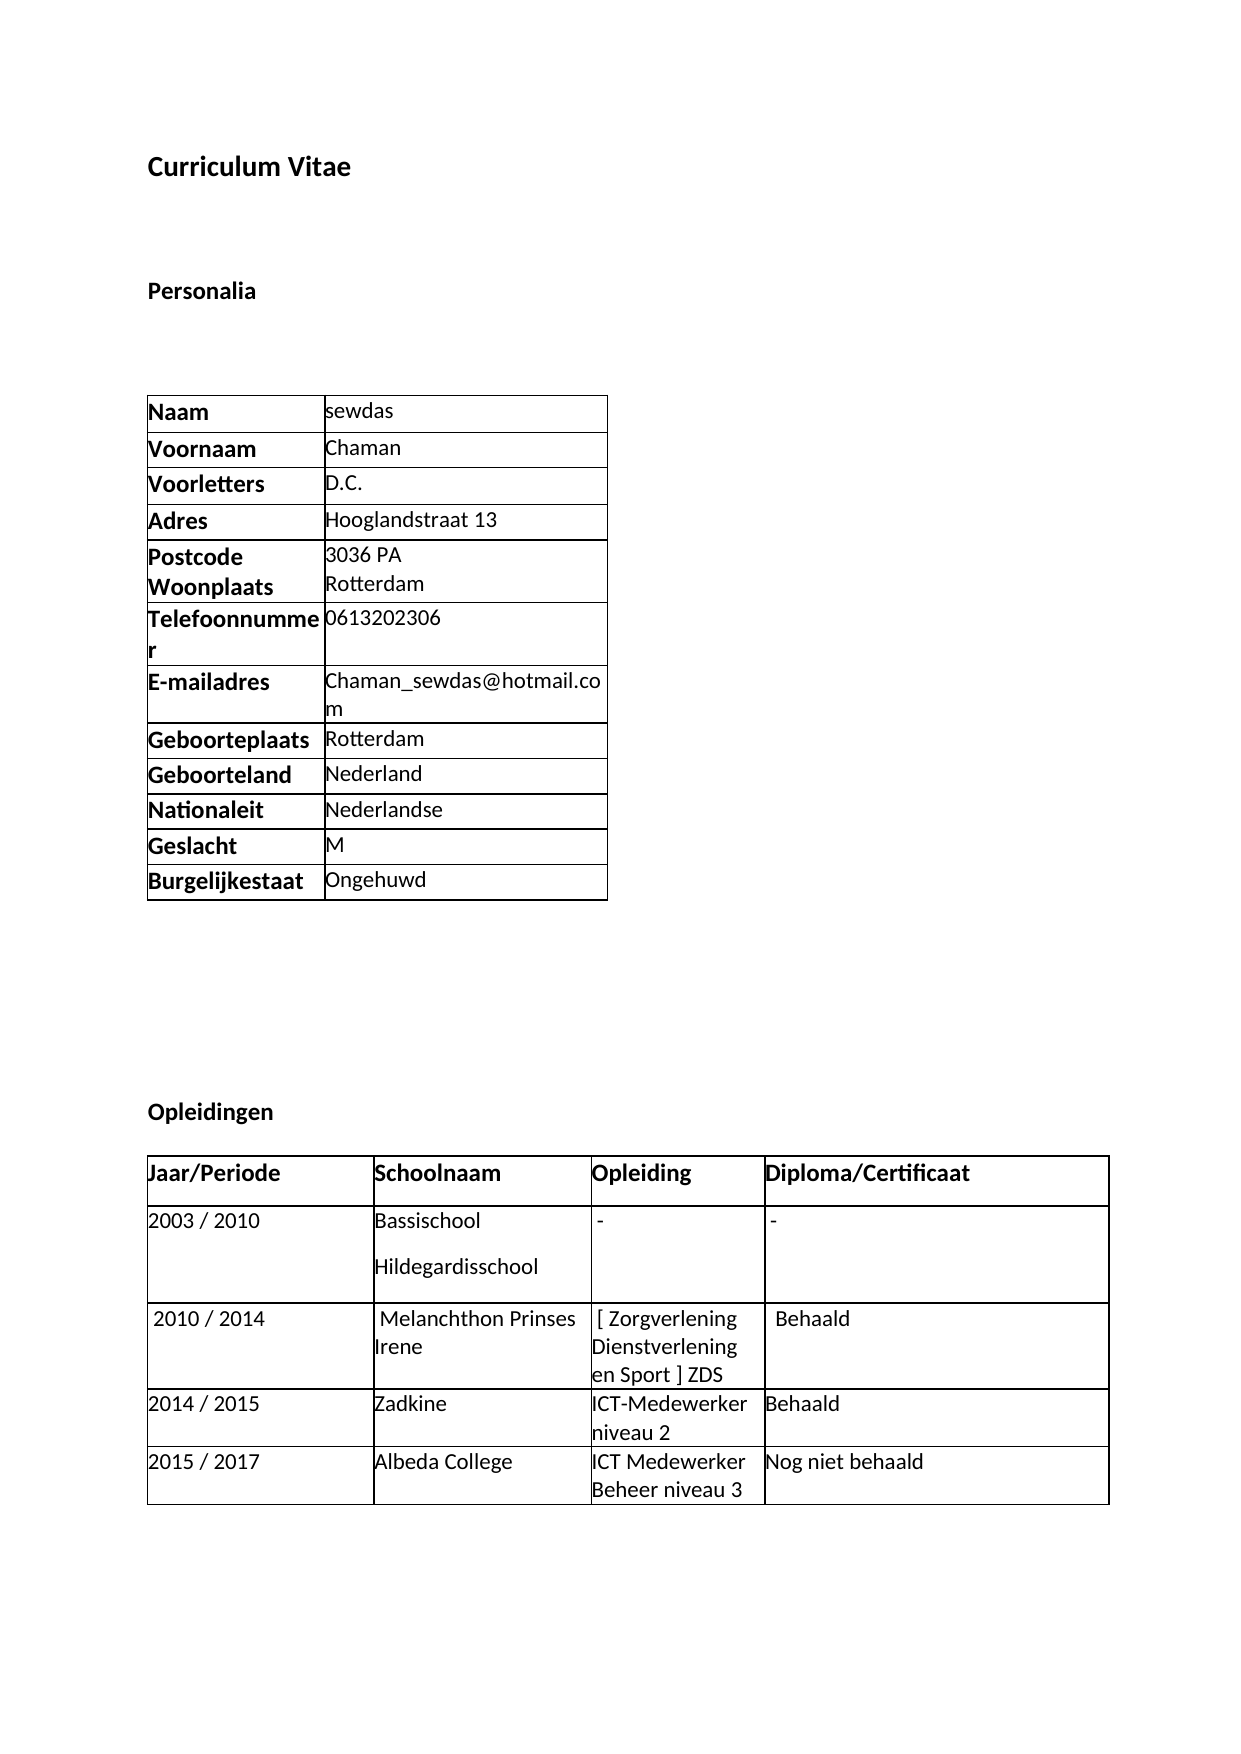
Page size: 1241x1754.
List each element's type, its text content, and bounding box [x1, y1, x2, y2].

table_cell Nederlandse [326, 795, 607, 828]
table_cell Postcode Woonplaats [148, 541, 324, 602]
table_header sewdas [326, 396, 607, 431]
table_cell Chaman [326, 433, 607, 467]
table_cell Behaald [766, 1390, 1108, 1446]
table_cell Voornaam [148, 433, 324, 467]
table_cell Ongehuwd [326, 865, 607, 899]
text Personalia [148, 275, 1093, 305]
table_cell ICT-Medewerker niveau 2 [592, 1390, 764, 1446]
table_cell Behaald [766, 1304, 1108, 1388]
table_cell Geboorteland [148, 759, 324, 793]
table_cell D.C. [326, 468, 607, 503]
table_cell Telefoonnummer [148, 603, 324, 664]
table_cell Hooglandstraat 13 [326, 505, 607, 539]
table_cell Melanchthon Prinses Irene [375, 1304, 591, 1388]
table_cell [ Zorgverlening Dienstverlening en Sport ] ZDS [592, 1304, 764, 1388]
table_cell 2003 / 2010 [148, 1207, 373, 1302]
table_header Opleiding [592, 1157, 764, 1205]
table_cell - [766, 1207, 1108, 1302]
table_cell Adres [148, 505, 324, 539]
table_cell Chaman_sewdas@hotmail.com [326, 666, 607, 722]
table_cell E-mailadres [148, 666, 324, 722]
table_cell Albeda College [375, 1447, 591, 1503]
table_header Jaar/Periode [148, 1157, 373, 1205]
table_cell ICT Medewerker Beheer niveau 3 [592, 1447, 764, 1503]
table_cell M [326, 830, 607, 863]
table_cell 2014 / 2015 [148, 1390, 373, 1446]
text Curriculum Vitae [148, 148, 1093, 183]
table_cell Geslacht [148, 830, 324, 863]
table_cell Geboorteplaats [148, 724, 324, 758]
table_cell 2015 / 2017 [148, 1447, 373, 1503]
table_cell 3036 PA Rotterdam [326, 541, 607, 602]
table_cell Nationaleit [148, 795, 324, 828]
table_cell 0613202306 [326, 603, 607, 664]
text Opleidingen [148, 1097, 1093, 1155]
table_cell 2010 / 2014 [148, 1304, 373, 1388]
table_cell Nederland [326, 759, 607, 793]
table_cell Bassischool Hildegardisschool [375, 1207, 591, 1302]
table_cell Zadkine [375, 1390, 591, 1446]
table_cell Burgelijkestaat [148, 865, 324, 899]
table_header Schoolnaam [375, 1157, 591, 1205]
table_header Naam [148, 396, 324, 431]
table_header Diploma/Certificaat [766, 1157, 1108, 1205]
table_cell - [592, 1207, 764, 1302]
table_cell Rotterdam [326, 724, 607, 758]
table_cell Nog niet behaald [766, 1447, 1108, 1503]
table_cell Voorletters [148, 468, 324, 503]
